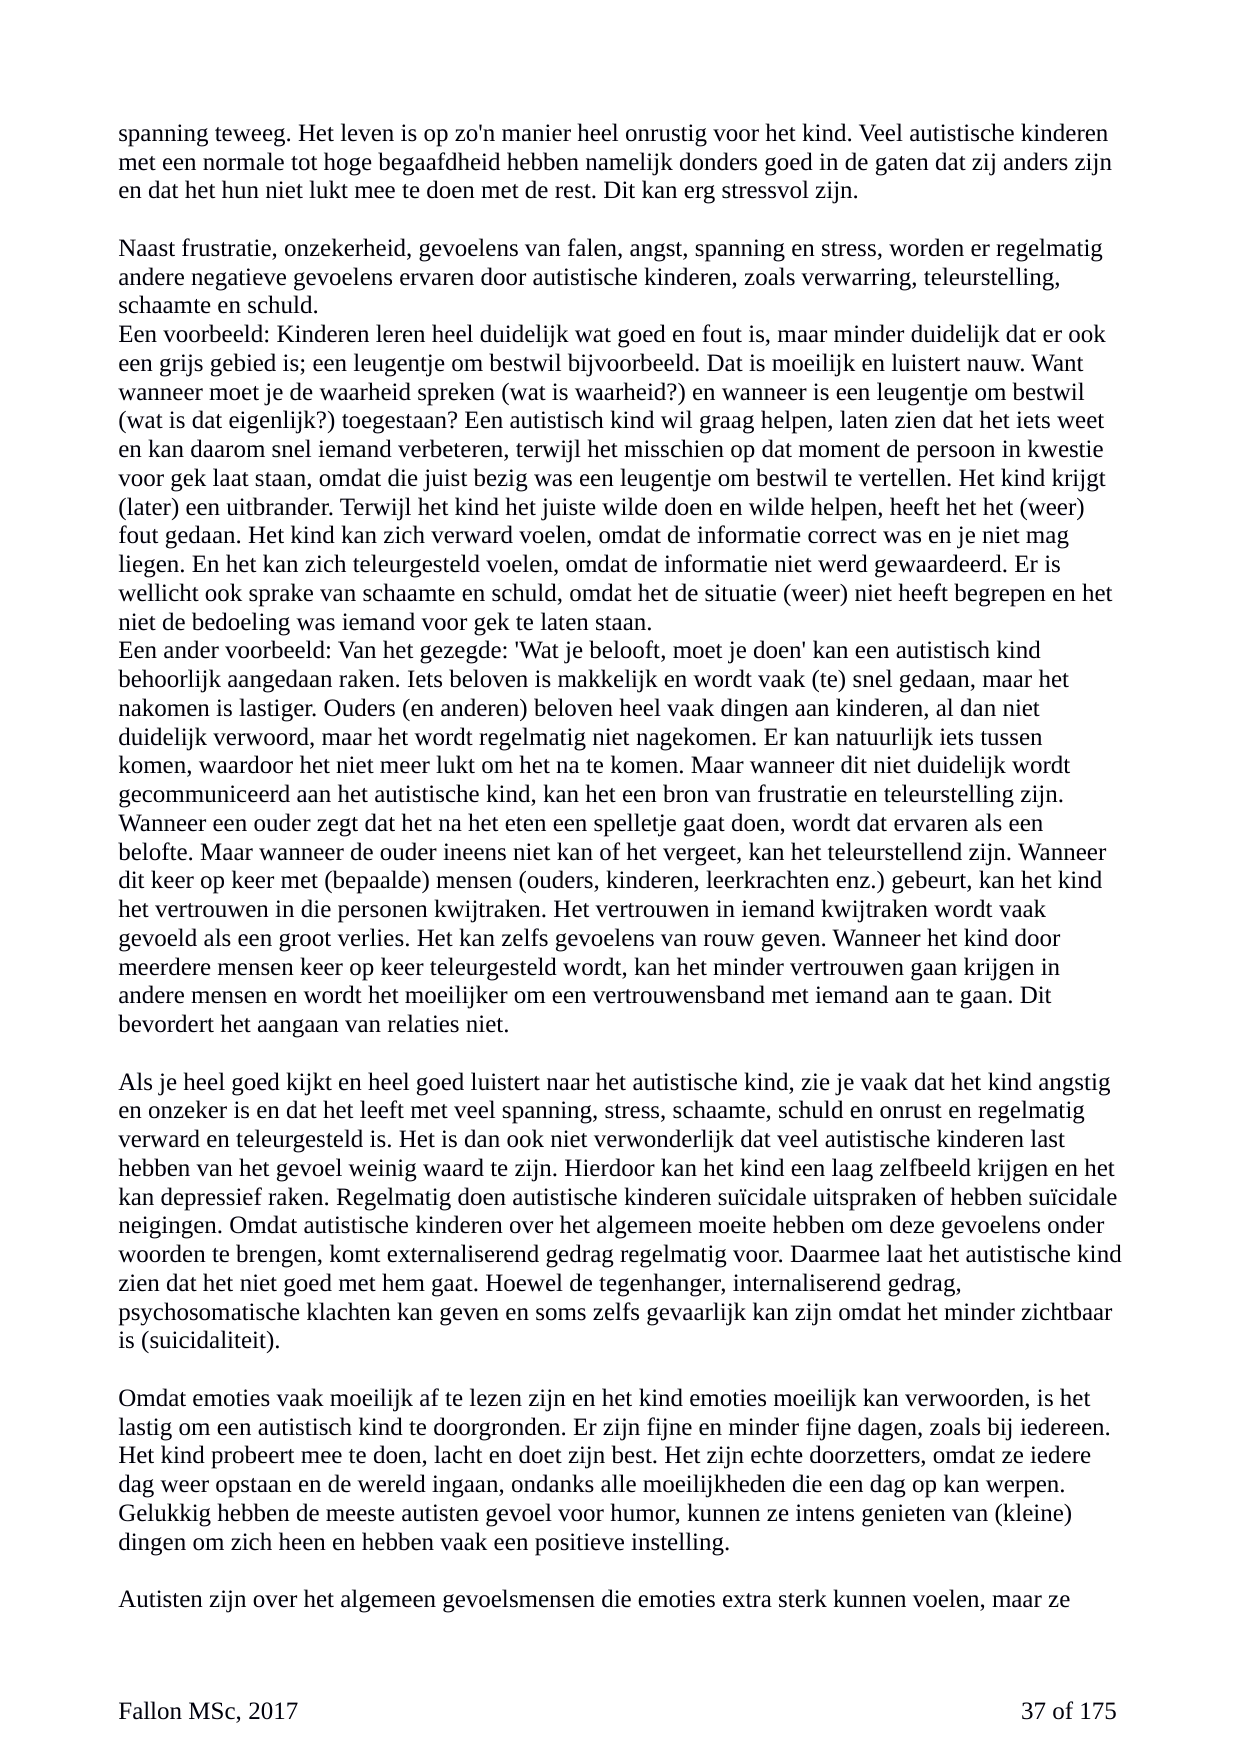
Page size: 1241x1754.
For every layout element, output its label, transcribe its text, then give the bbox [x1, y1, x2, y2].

text Een ander voorbeeld: Van het gezegde: 'Wat je belooft, moet je doen' kan een autistisch kind behoorlijk aangedaan raken. Iets beloven is makkelijk en wordt vaak (te) snel gedaan, maar het nakomen is lastiger. Ouders (en anderen) beloven heel vaak dingen aan kinderen, al dan niet duidelijk verwoord, maar het wordt regelmatig niet nagekomen. Er kan natuurlijk iets tussen komen, waardoor het niet meer lukt om het na te komen. Maar wanneer dit niet duidelijk wordt gecommuniceerd aan het autistische kind, kan het een bron van frustratie en teleurstelling zijn. Wanneer een ouder zegt dat het na het eten een spelletje gaat doen, wordt dat ervaren als een belofte. Maar wanneer de ouder ineens niet kan of het vergeet, kan het teleurstellend zijn. Wanneer dit keer op keer met (bepaalde) mensen (ouders, kinderen, leerkrachten enz.) gebeurt, kan het kind het vertrouwen in die personen kwijtraken. Het vertrouwen in iemand kwijtraken wordt vaak gevoeld als een groot verlies. Het kan zelfs gevoelens van rouw geven. Wanneer het kind door meerdere mensen keer op keer teleurgesteld wordt, kan het minder vertrouwen gaan krijgen in andere mensen en wordt het moeilijker om een vertrouwensband met iemand aan te gaan. Dit bevordert het aangaan van relaties niet. [118, 636, 1122, 1038]
text Omdat emoties vaak moeilijk af te lezen zijn en het kind emoties moeilijk kan verwoorden, is het lastig om een autistisch kind te doorgronden. Er zijn fijne en minder fijne dagen, zoals bij iedereen. Het kind probeert mee te doen, lacht en doet zijn best. Het zijn echte doorzetters, omdat ze iedere dag weer opstaan en de wereld ingaan, ondanks alle moeilijkheden die een dag op kan werpen. Gelukkig hebben de meeste autisten gevoel voor humor, kunnen ze intens genieten van (kleine) dingen om zich heen en hebben vaak een positieve instelling. [118, 1383, 1122, 1556]
text Als je heel goed kijkt en heel goed luistert naar het autistische kind, zie je vaak dat het kind angstig en onzeker is en dat het leeft met veel spanning, stress, schaamte, schuld en onrust en regelmatig verward en teleurgesteld is. Het is dan ook niet verwonderlijk dat veel autistische kinderen last hebben van het gevoel weinig waard te zijn. Hierdoor kan het kind een laag zelfbeeld krijgen en het kan depressief raken. Regelmatig doen autistische kinderen suïcidale uitspraken of hebben suïcidale neigingen. Omdat autistische kinderen over het algemeen moeite hebben om deze gevoelens onder woorden te brengen, komt externaliserend gedrag regelmatig voor. Daarmee laat het autistische kind zien dat het niet goed met hem gaat. Hoewel de tegenhanger, internaliserend gedrag, psychosomatische klachten kan geven en soms zelfs gevaarlijk kan zijn omdat het minder zichtbaar is (suicidaliteit). [118, 1067, 1122, 1354]
text Een voorbeeld: Kinderen leren heel duidelijk wat goed en fout is, maar minder duidelijk dat er ook een grijs gebied is; een leugentje om bestwil bijvoorbeeld. Dat is moeilijk en luistert nauw. Want wanneer moet je de waarheid spreken (wat is waarheid?) en wanneer is een leugentje om bestwil (wat is dat eigenlijk?) toegestaan? Een autistisch kind wil graag helpen, laten zien dat het iets weet en kan daarom snel iemand verbeteren, terwijl het misschien op dat moment de persoon in kwestie voor gek laat staan, omdat die juist bezig was een leugentje om bestwil te vertellen. Het kind krijgt (later) een uitbrander. Terwijl het kind het juiste wilde doen en wilde helpen, heeft het het (weer) fout gedaan. Het kind kan zich verward voelen, omdat de informatie correct was en je niet mag liegen. En het kan zich teleurgesteld voelen, omdat de informatie niet werd gewaardeerd. Er is wellicht ook sprake van schaamte en schuld, omdat het de situatie (weer) niet heeft begrepen en het niet de bedoeling was iemand voor gek te laten staan. [118, 319, 1122, 636]
text Autisten zijn over het algemeen gevoelsmensen die emoties extra sterk kunnen voelen, maar ze [118, 1584, 1122, 1613]
text spanning teweeg. Het leven is op zo'n manier heel onrustig voor het kind. Veel autistische kinderen met een normale tot hoge begaafdheid hebben namelijk donders goed in de gaten dat zij anders zijn en dat het hun niet lukt mee te doen met de rest. Dit kan erg stressvol zijn. [118, 118, 1122, 204]
text Naast frustratie, onzekerheid, gevoelens van falen, angst, spanning en stress, worden er regelmatig andere negatieve gevoelens ervaren door autistische kinderen, zoals verwarring, teleurstelling, schaamte en schuld. [118, 233, 1122, 319]
